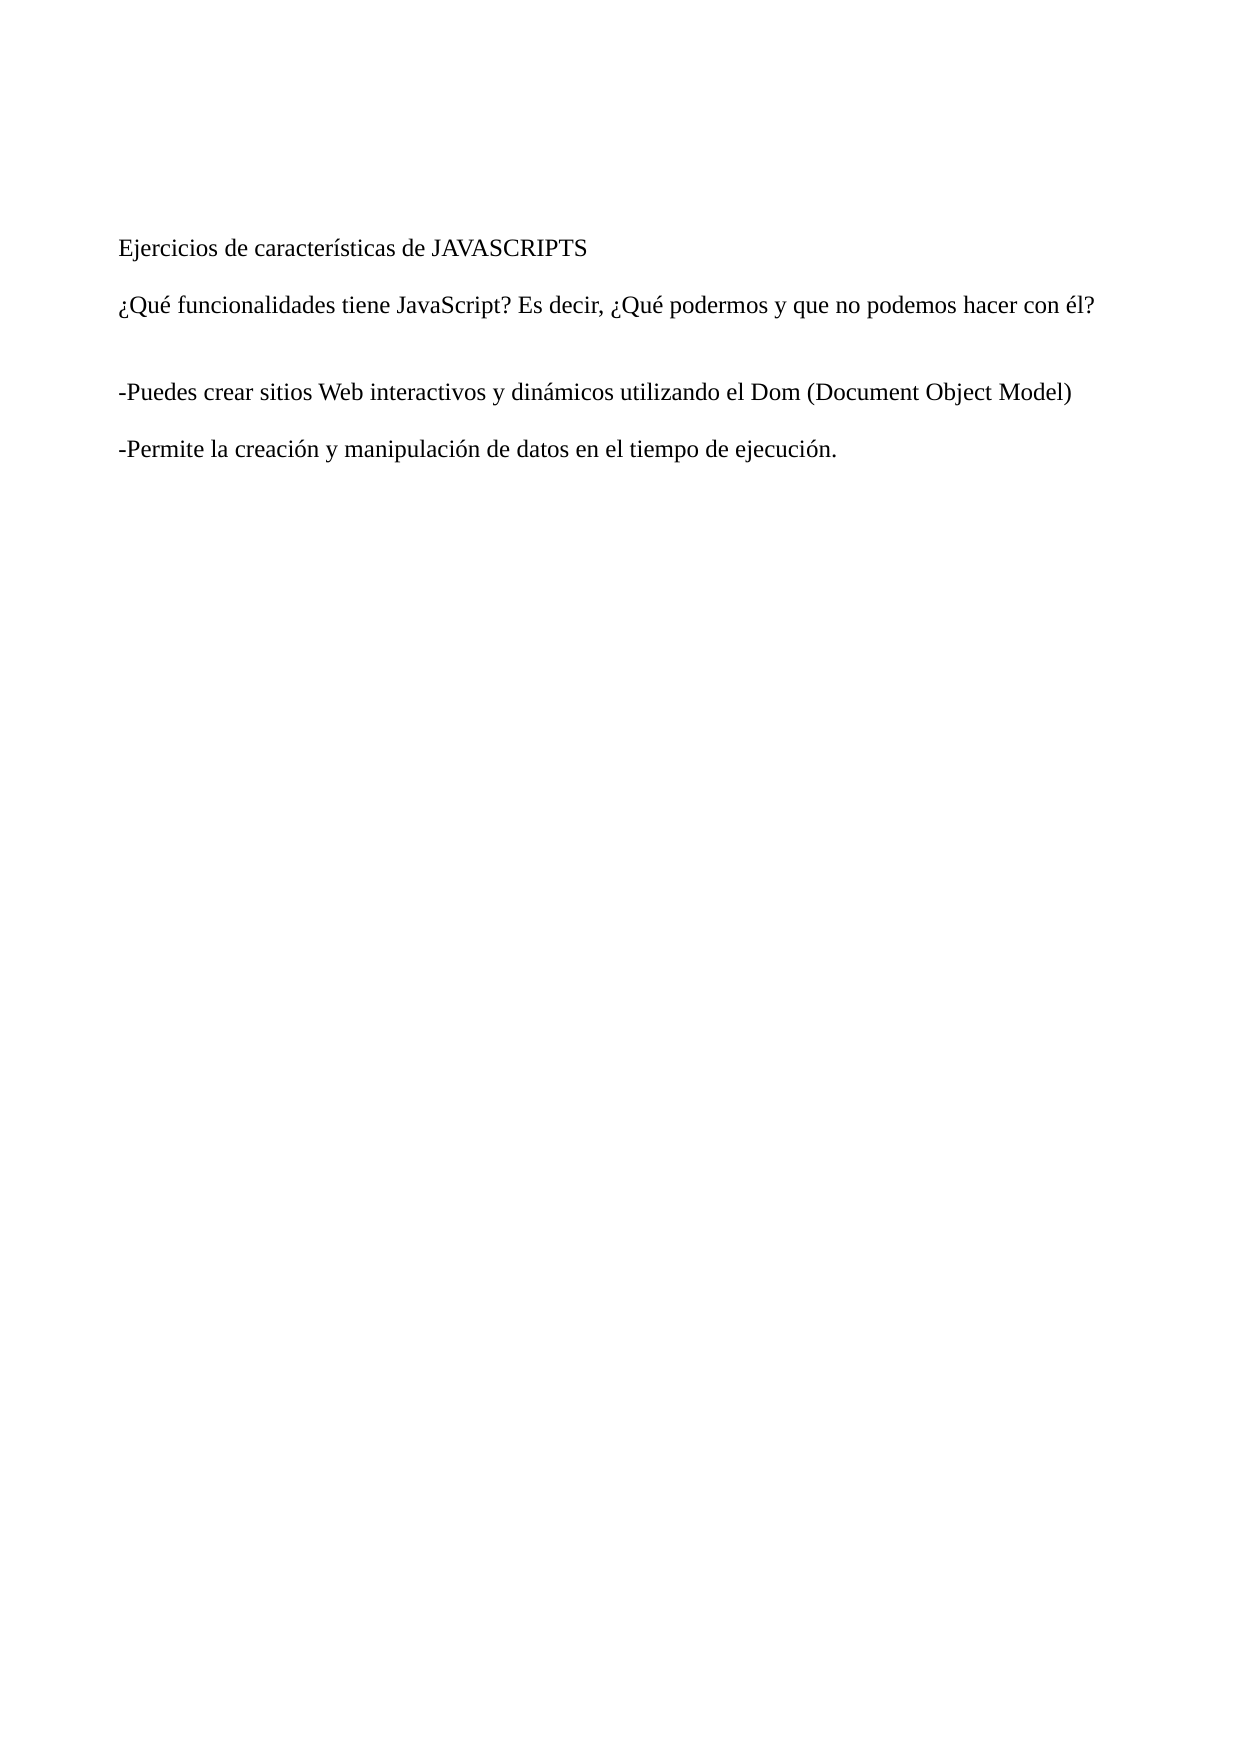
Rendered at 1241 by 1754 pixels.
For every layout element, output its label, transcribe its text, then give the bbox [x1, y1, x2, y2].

text Ejercicios de características de JAVASCRIPTS [118, 233, 1122, 262]
text -Puedes crear sitios Web interactivos y dinámicos utilizando el Dom (Document Object Model) [118, 377, 1122, 406]
text ¿Qué funcionalidades tiene JavaScript? Es decir, ¿Qué podermos y que no podemos hacer con él? [118, 291, 1122, 319]
text -Permite la creación y manipulación de datos en el tiempo de ejecución. [118, 434, 1122, 463]
